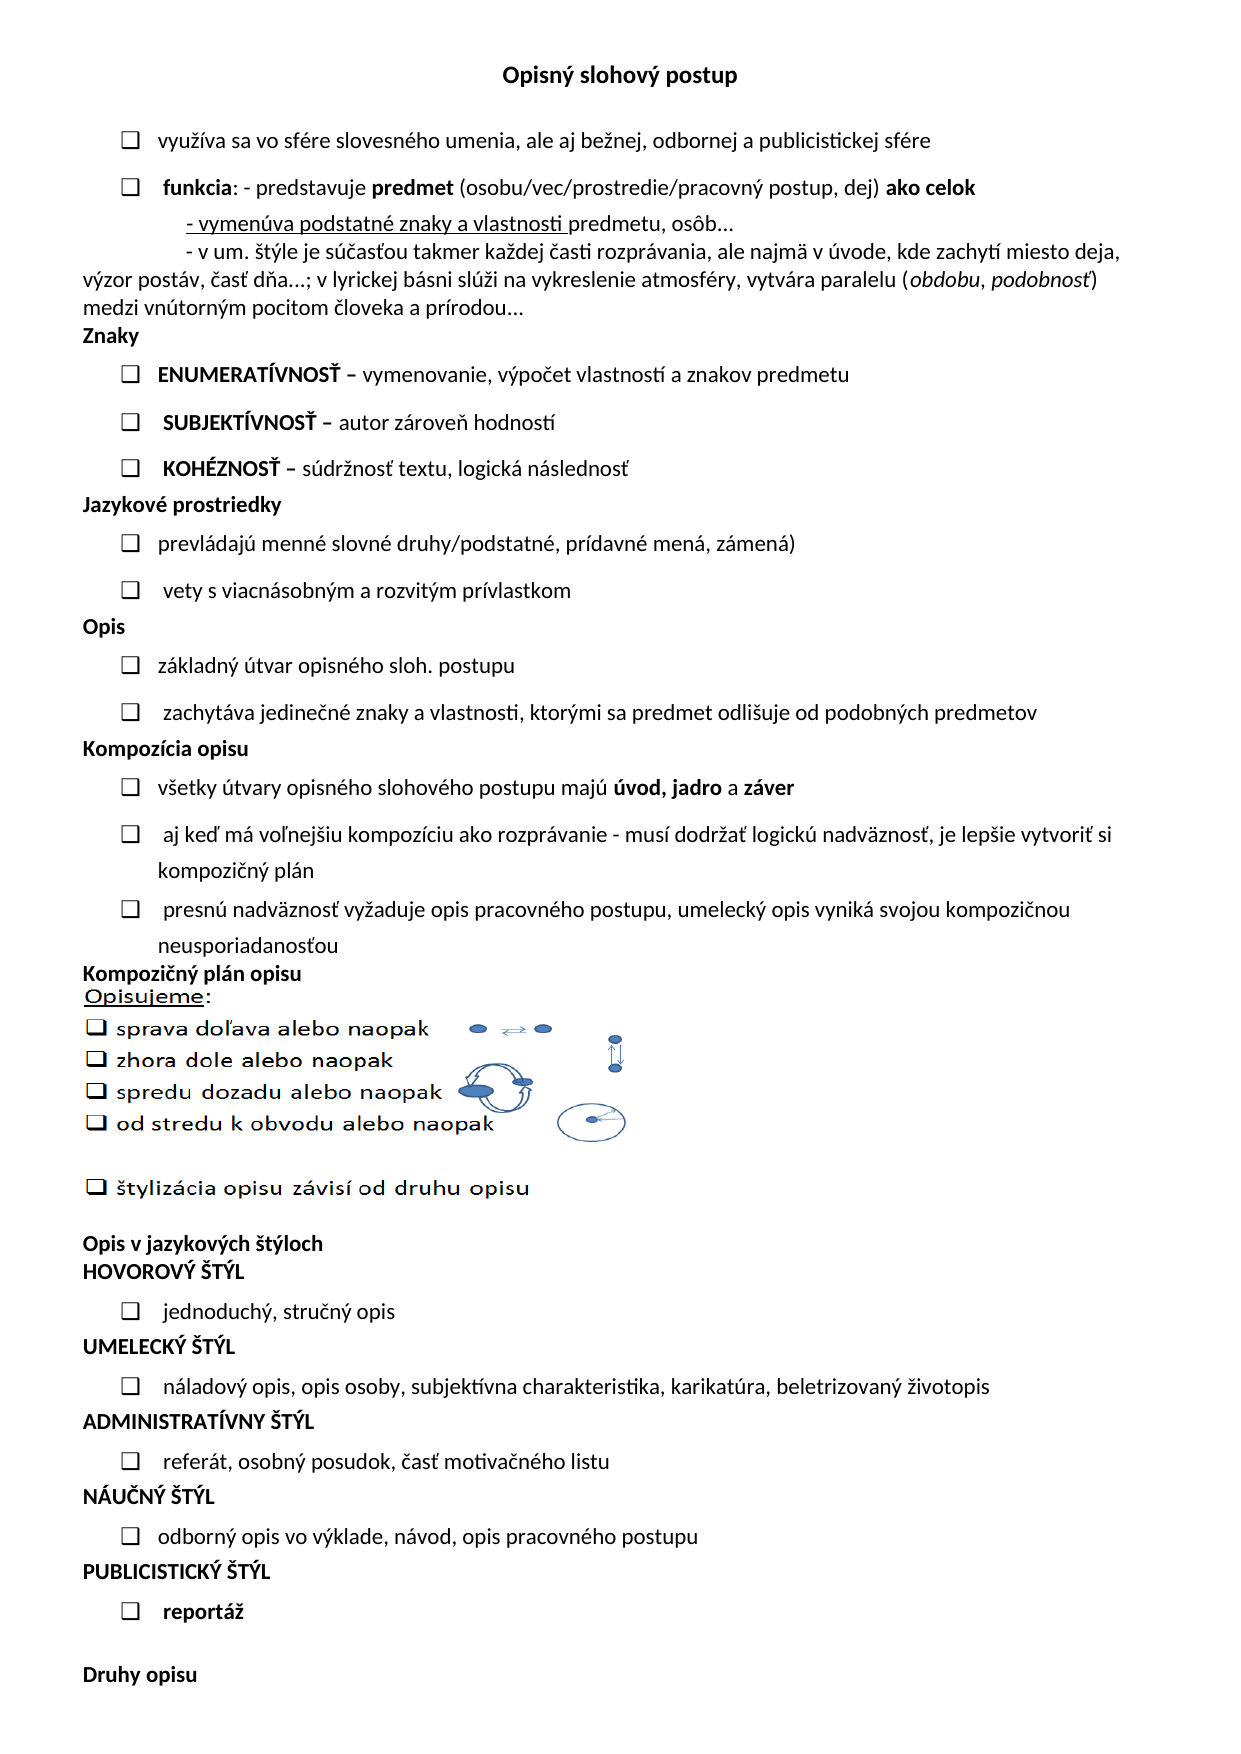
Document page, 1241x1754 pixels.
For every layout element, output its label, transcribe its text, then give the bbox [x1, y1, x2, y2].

text Druhy opisu [83, 1660, 1157, 1688]
list prevládajú menné slovné druhy/podstatné, prídavné mená, zámená) [120, 518, 1157, 565]
list reportáž [120, 1585, 1157, 1632]
list náladový opis, opis osoby, subjektívna charakteristika, karikatúra, beletrizovaný životopis [120, 1360, 1157, 1407]
list SUBJEKTÍVNOSŤ – autor zároveň hodností [120, 396, 1157, 443]
text UMELECKÝ ŠTÝL [83, 1332, 1157, 1360]
list referát, osobný posudok, časť motivačného listu [120, 1435, 1157, 1482]
text - vymenúva podstatné znaky a vlastnosti predmetu, osôb... [83, 209, 1157, 237]
text Opis v jazykových štýloch [83, 1229, 1157, 1257]
list zachytáva jedinečné znaky a vlastnosti, ktorými sa predmet odlišuje od podobných predmetov [120, 687, 1157, 734]
text ADMINISTRATÍVNY ŠTÝL [83, 1407, 1157, 1435]
text Kompozičný plán opisu [83, 959, 1157, 987]
picture [82, 986, 639, 1205]
text HOVOROVÝ ŠTÝL [83, 1257, 1157, 1285]
list jednoduchý, stručný opis [120, 1285, 1157, 1332]
list základný útvar opisného sloh. postupu [120, 640, 1157, 687]
list funkcia: - predstavuje predmet (osobu/vec/prostredie/pracovný postup, dej) ako celok [120, 162, 1157, 209]
list aj keď má voľnejšiu kompozíciu ako rozprávanie - musí dodržať logickú nadväznosť, je lepšie vytvoriť si kompozičný plán [120, 809, 1157, 884]
text PUBLICISTICKÝ ŠTÝL [83, 1557, 1157, 1585]
list ENUMERATÍVNOSŤ – vymenovanie, výpočet vlastností a znakov predmetu [120, 349, 1157, 396]
text Znaky [83, 321, 1157, 349]
list vety s viacnásobným a rozvitým prívlastkom [120, 565, 1157, 612]
text Opis [83, 612, 1157, 640]
text NÁUČNÝ ŠTÝL [83, 1482, 1157, 1510]
list využíva sa vo sfére slovesného umenia, ale aj bežnej, odbornej a publicistickej sfére [120, 115, 1157, 162]
list presnú nadväznosť vyžaduje opis pracovného postupu, umelecký opis vyniká svojou kompozičnou neusporiadanosťou [120, 884, 1157, 959]
text Jazykové prostriedky [83, 490, 1157, 518]
text Kompozícia opisu [83, 734, 1157, 762]
text Opisný slohový postup [83, 59, 1157, 89]
list všetky útvary opisného slohového postupu majú úvod, jadro a záver [120, 762, 1157, 809]
list odborný opis vo výklade, návod, opis pracovného postupu [120, 1510, 1157, 1557]
text - v um. štýle je súčasťou takmer každej časti rozprávania, ale najmä v úvode, kde zachytí miesto deja, výzor postáv, časť dňa...; v lyrickej básni slúži na vykreslenie atmosféry, vytvára paralelu (obdobu, podobnosť) medzi vnútorným pocitom človeka a prírodou... [83, 237, 1157, 321]
list KOHÉZNOSŤ – súdržnosť textu, logická následnosť [120, 443, 1157, 490]
